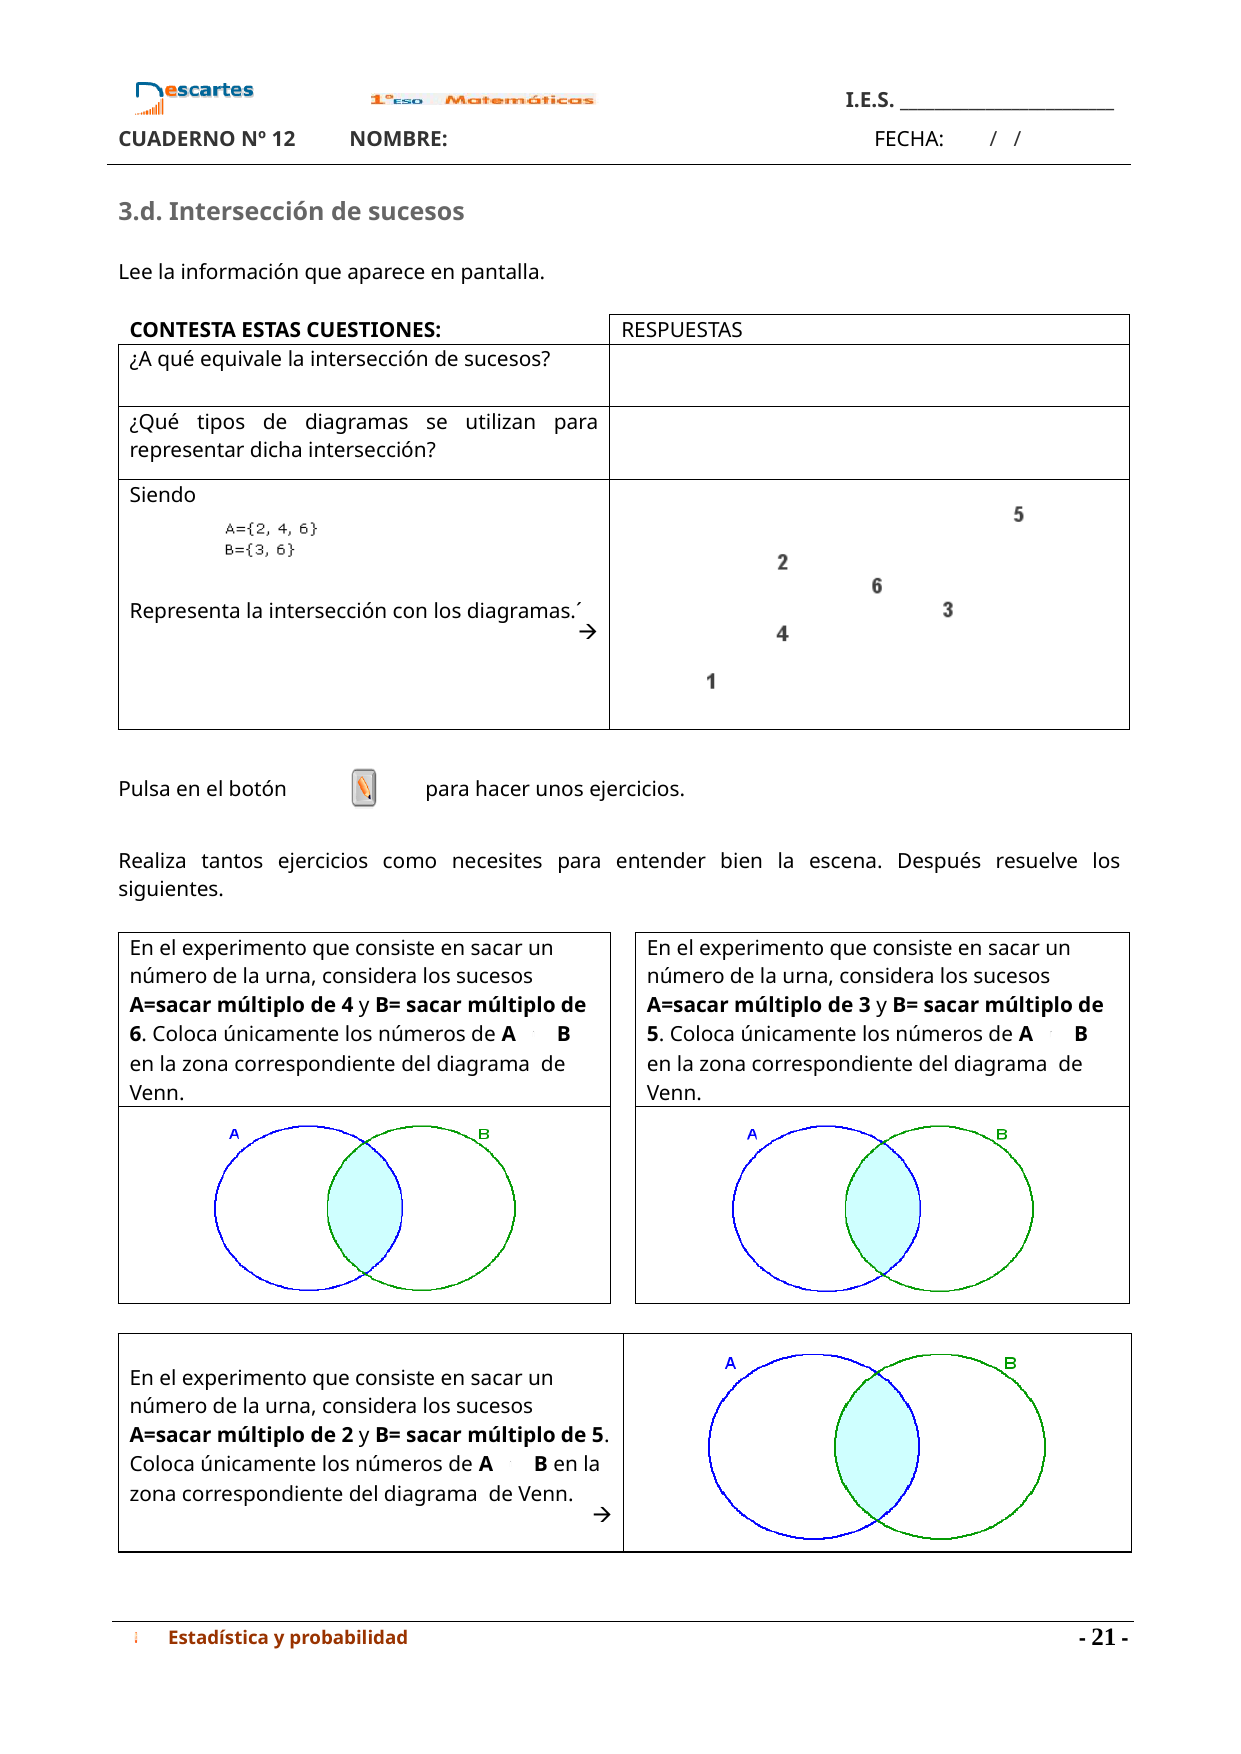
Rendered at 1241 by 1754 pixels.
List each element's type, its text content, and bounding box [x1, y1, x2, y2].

picture [350, 767, 377, 809]
table_cell [610, 407, 1129, 479]
table_cell [636, 1107, 1129, 1303]
table_cell [610, 480, 1129, 729]
table_cell ¿Qué tipos de diagramas se utilizan para representar dicha intersección? [119, 407, 609, 479]
picture [134, 1631, 138, 1643]
table_cell ¿A qué equivale la intersección de sucesos? [119, 345, 609, 406]
table_header RESPUESTAS [610, 315, 1129, 343]
table_cell [611, 1106, 635, 1303]
text Realiza tantos ejercicios como necesites para entender bien la escena. Después resuelve los siguientes. [118, 846, 1122, 903]
picture [209, 1116, 520, 1294]
table_cell [610, 345, 1129, 406]
picture [703, 1343, 1052, 1543]
text Lee la información que aparece en pantalla. [118, 257, 1122, 285]
table_header En el experimento que consiste en sacar un número de la urna, considera los sucesos A=sacar múltiplo de 2 y B= sacar múltiplo de 5. Coloca únicamente los números de A B en la zona correspondiente del diagrama de Venn.  [119, 1334, 623, 1551]
table_header para hacer unos ejercicios. [414, 759, 1133, 818]
table_header En el experimento que consiste en sacar un número de la urna, considera los sucesos A=sacar múltiplo de 3 y B= sacar múltiplo de 5. Coloca únicamente los números de A B en la zona correspondiente del diagrama de Venn. [636, 933, 1129, 1106]
table_cell Siendo Representa la intersección con los diagramas.´  [119, 480, 609, 729]
table_header En el experimento que consiste en sacar un número de la urna, considera los sucesos A=sacar múltiplo de 4 y B= sacar múltiplo de 6. Coloca únicamente los números de A B en la zona correspondiente del diagrama de Venn. [119, 933, 610, 1106]
picture [727, 1116, 1038, 1295]
table_header Pulsa en el botón [107, 759, 323, 818]
text 3.d. Intersección de sucesos [118, 194, 1122, 228]
table_header CONTESTA ESTAS CUESTIONES: [118, 314, 609, 343]
picture [673, 489, 1066, 721]
table_header [624, 1334, 1131, 1551]
picture [134, 82, 257, 115]
picture [371, 93, 599, 105]
table_cell [119, 1107, 610, 1303]
table_header [611, 932, 635, 1106]
picture [221, 517, 323, 559]
table_header [323, 759, 414, 818]
